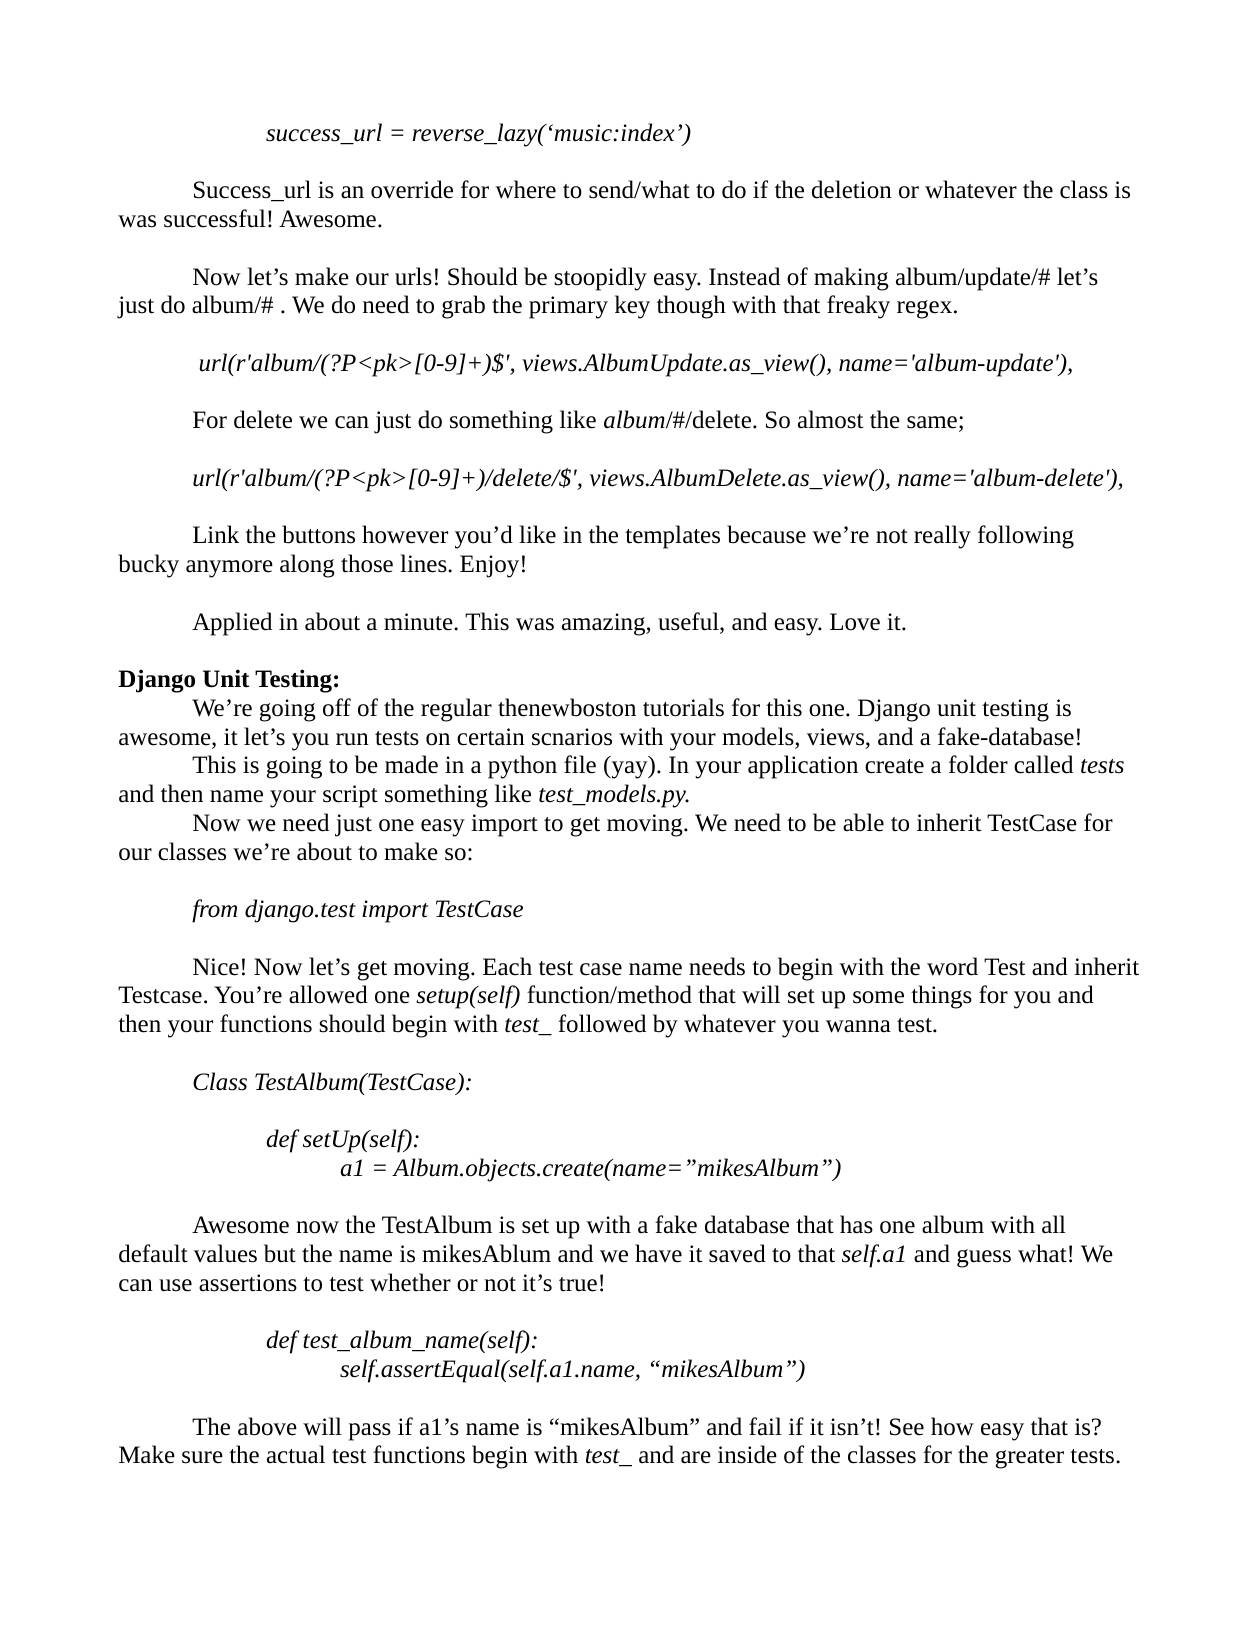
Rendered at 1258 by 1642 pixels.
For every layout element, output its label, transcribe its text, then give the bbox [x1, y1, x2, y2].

text Now let’s make our urls! Should be stoopidly easy. Instead of making album/update/# let’s just do album/# . We do need to grab the primary key though with that freaky regex. [118, 262, 1140, 319]
text The above will pass if a1’s name is “mikesAlbum” and fail if it isn’t! See how easy that is? Make sure the actual test functions begin with test_ and are inside of the classes for the greater tests. [118, 1412, 1140, 1469]
text Applied in about a minute. This was amazing, useful, and easy. Love it. [118, 607, 1140, 636]
text Success_url is an override for where to send/what to do if the deletion or whatever the class is was successful! Awesome. [118, 176, 1140, 233]
text For delete we can just do something like album/#/delete. So almost the same; [118, 406, 1140, 434]
text def setUp(self): [118, 1124, 1140, 1153]
text Link the buttons however you’d like in the templates because we’re not really following bucky anymore along those lines. Enjoy! [118, 521, 1140, 578]
text We’re going off of the regular thenewboston tutorials for this one. Django unit testing is awesome, it let’s you run tests on certain scnarios with your models, views, and a fake-database! [118, 693, 1140, 751]
text a1 = Album.objects.create(name=”mikesAlbum”) [118, 1153, 1140, 1182]
text This is going to be made in a python file (yay). In your application create a folder called tests and then name your script something like test_models.py. [118, 751, 1140, 808]
text Class TestAlbum(TestCase): [118, 1067, 1140, 1096]
text success_url = reverse_lazy(‘music:index’) [118, 118, 1140, 147]
text Now we need just one easy import to get moving. We need to be able to inherit TestCase for our classes we’re about to make so: [118, 808, 1140, 866]
text Nice! Now let’s get moving. Each test case name needs to begin with the word Test and inherit Testcase. You’re allowed one setup(self) function/method that will set up some things for you and then your functions should begin with test_ followed by whatever you wanna test. [118, 952, 1140, 1038]
text url(r'album/(?P<pk>[0-9]+)$', views.AlbumUpdate.as_view(), name='album-update'), [118, 348, 1140, 377]
text def test_album_name(self): [118, 1326, 1140, 1354]
text Django Unit Testing: [118, 664, 1140, 693]
text from django.test import TestCase [118, 894, 1140, 923]
text Awesome now the TestAlbum is set up with a fake database that has one album with all default values but the name is mikesAblum and we have it saved to that self.a1 and guess what! We can use assertions to test whether or not it’s true! [118, 1211, 1140, 1297]
text self.assertEqual(self.a1.name, “mikesAlbum”) [118, 1354, 1140, 1383]
text url(r'album/(?P<pk>[0-9]+)/delete/$', views.AlbumDelete.as_view(), name='album-delete'), [118, 463, 1140, 492]
